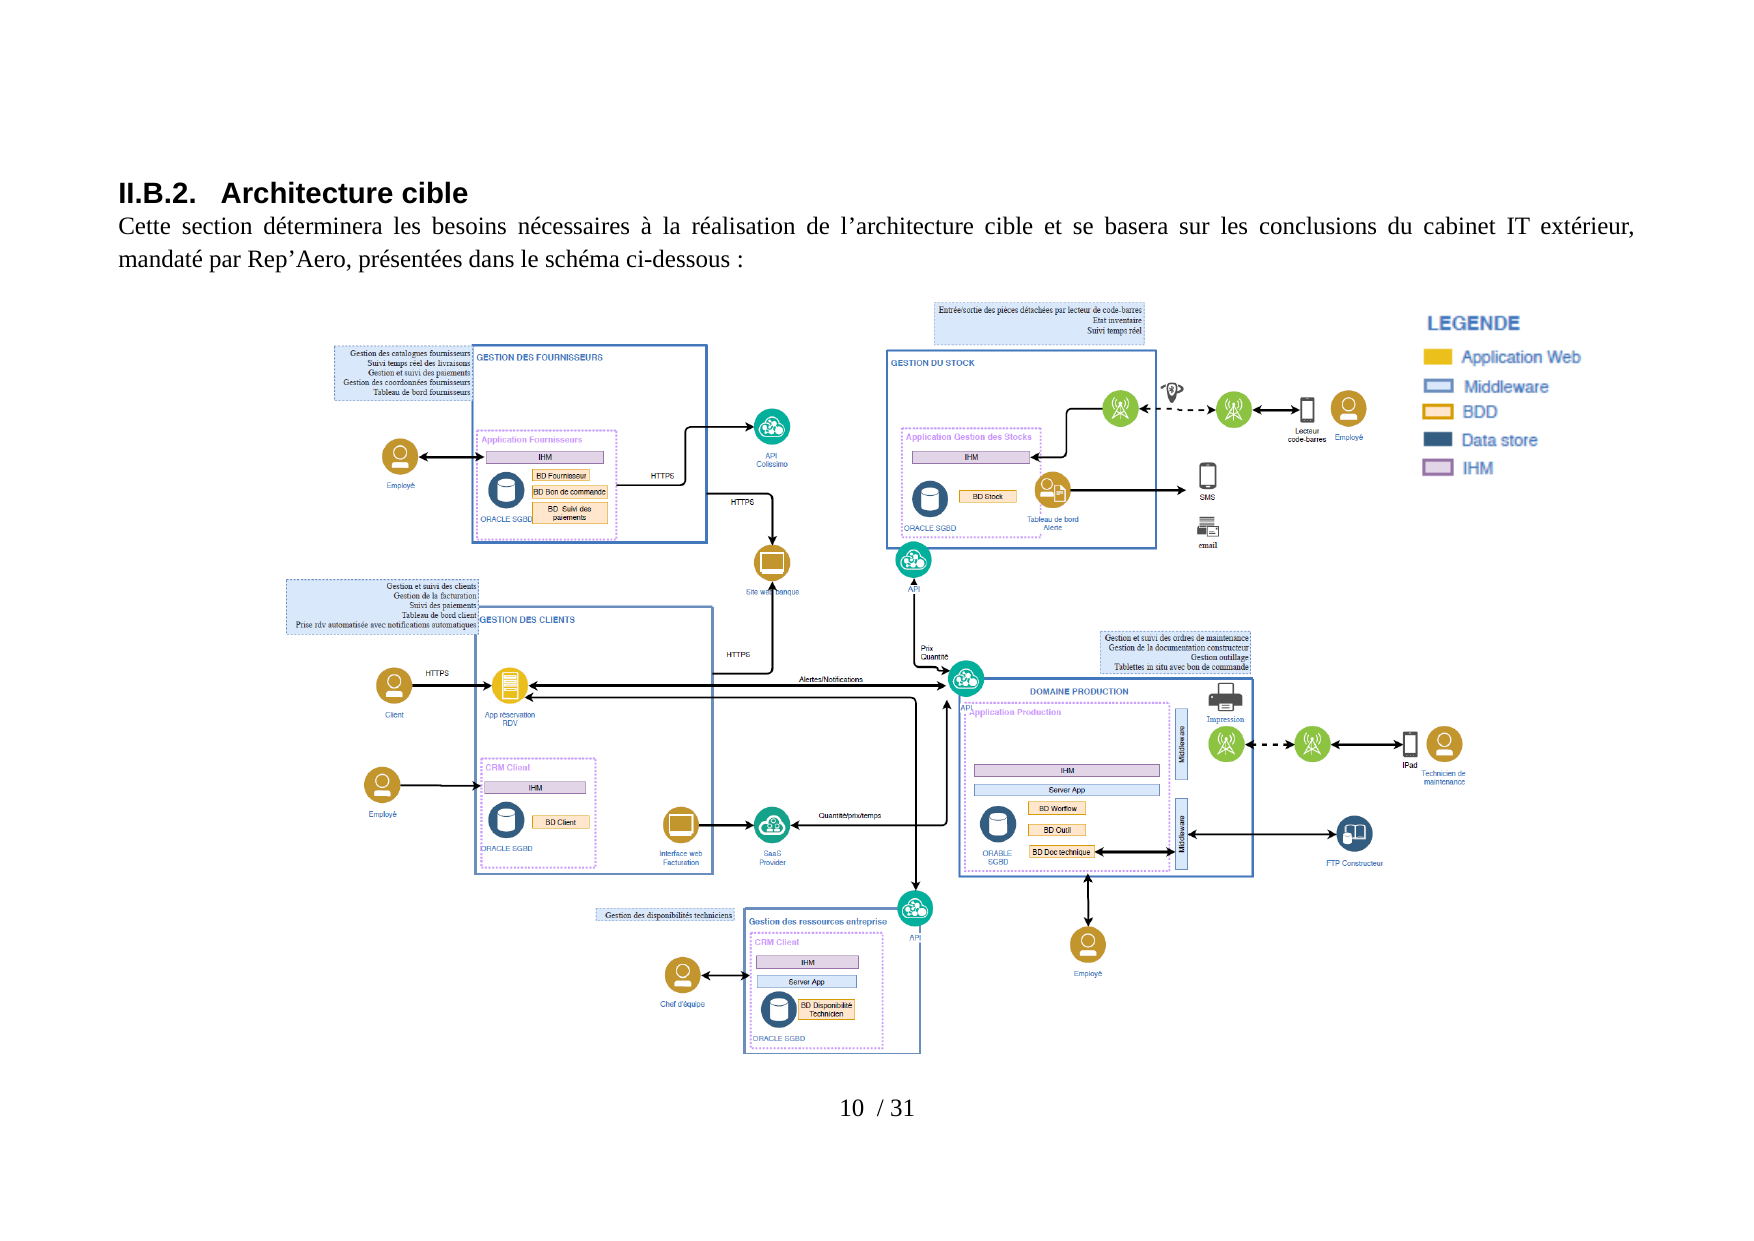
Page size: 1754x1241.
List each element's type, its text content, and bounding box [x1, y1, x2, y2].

subtitle Architecture cible [118, 176, 1636, 210]
picture [286, 291, 1586, 1054]
text Cette section déterminera les besoins nécessaires à la réalisation de l’architecture cible et se basera sur les conclusions du cabinet IT extérieur, mandaté par Rep’Aero, présentées dans le schéma ci-dessous : [118, 211, 1636, 272]
